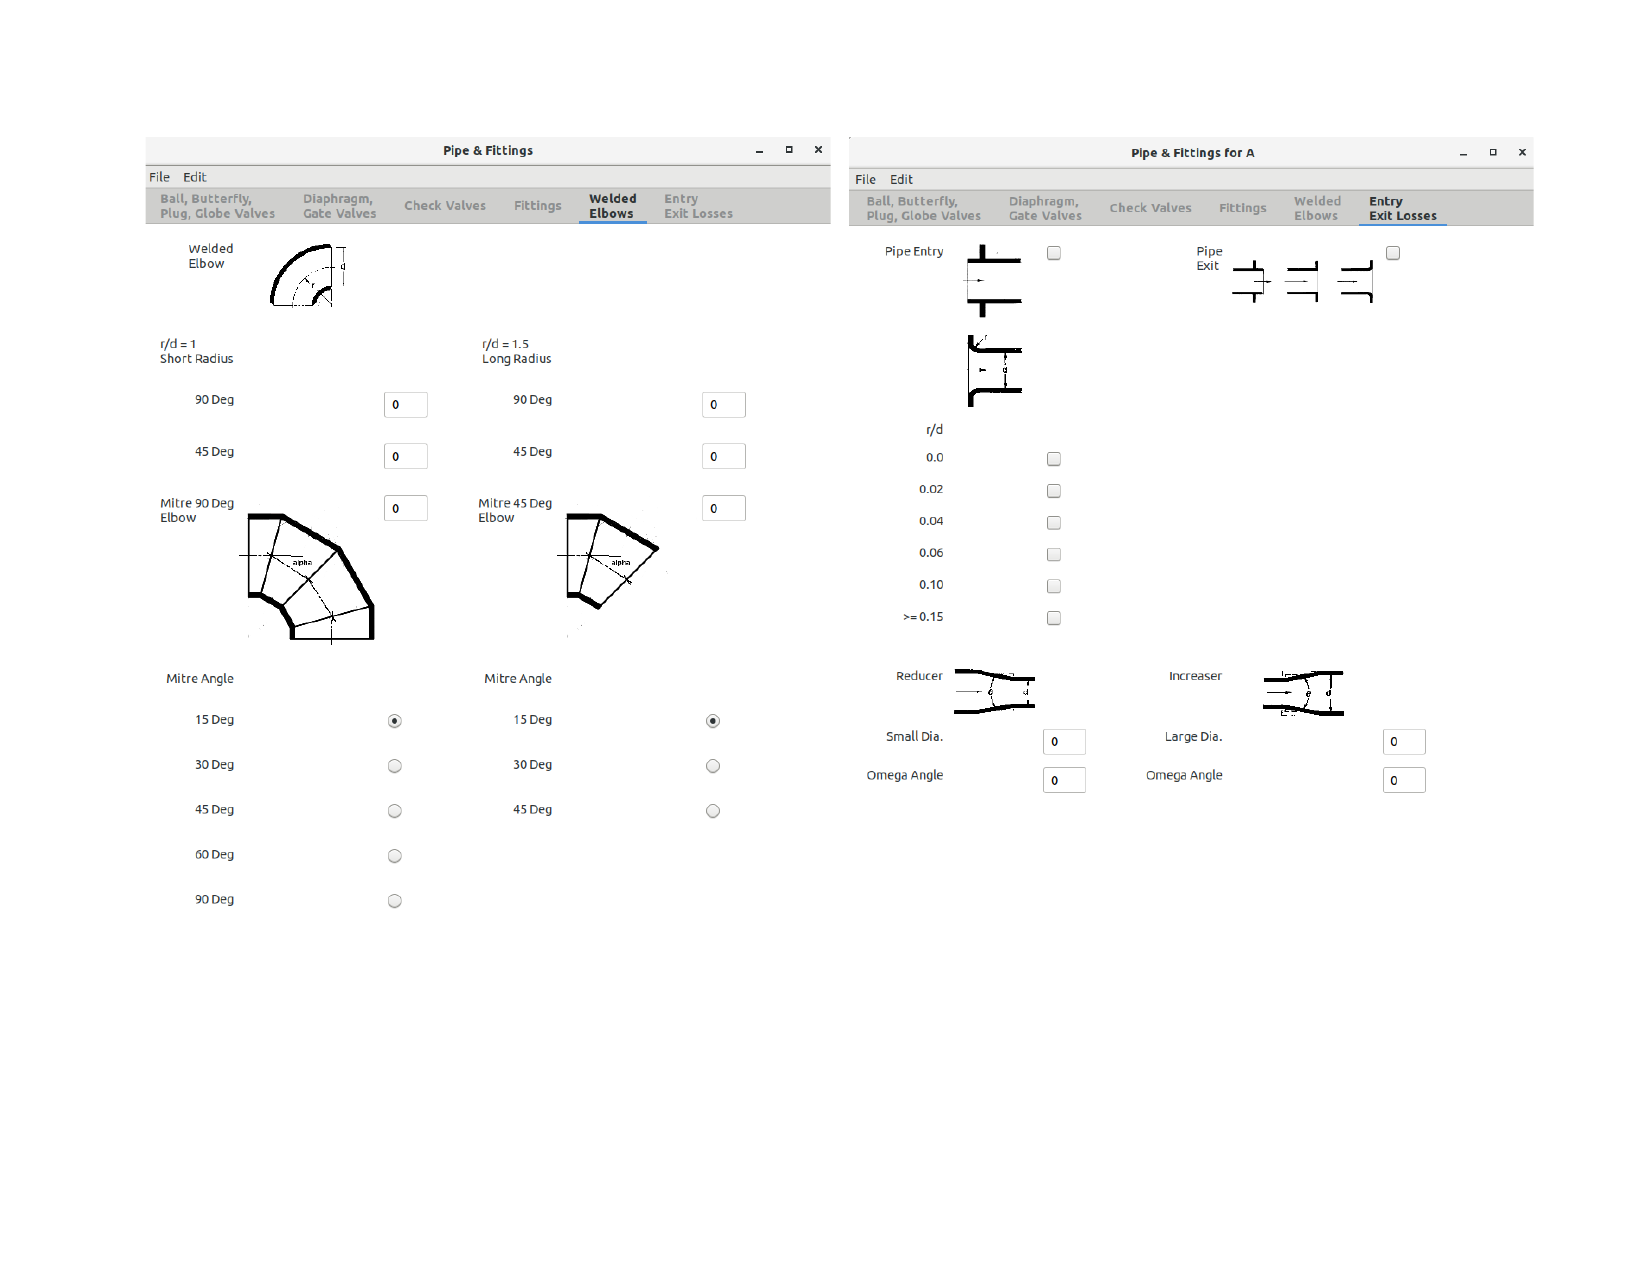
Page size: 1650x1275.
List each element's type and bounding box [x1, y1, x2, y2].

picture [145, 137, 831, 935]
picture [849, 137, 1534, 935]
